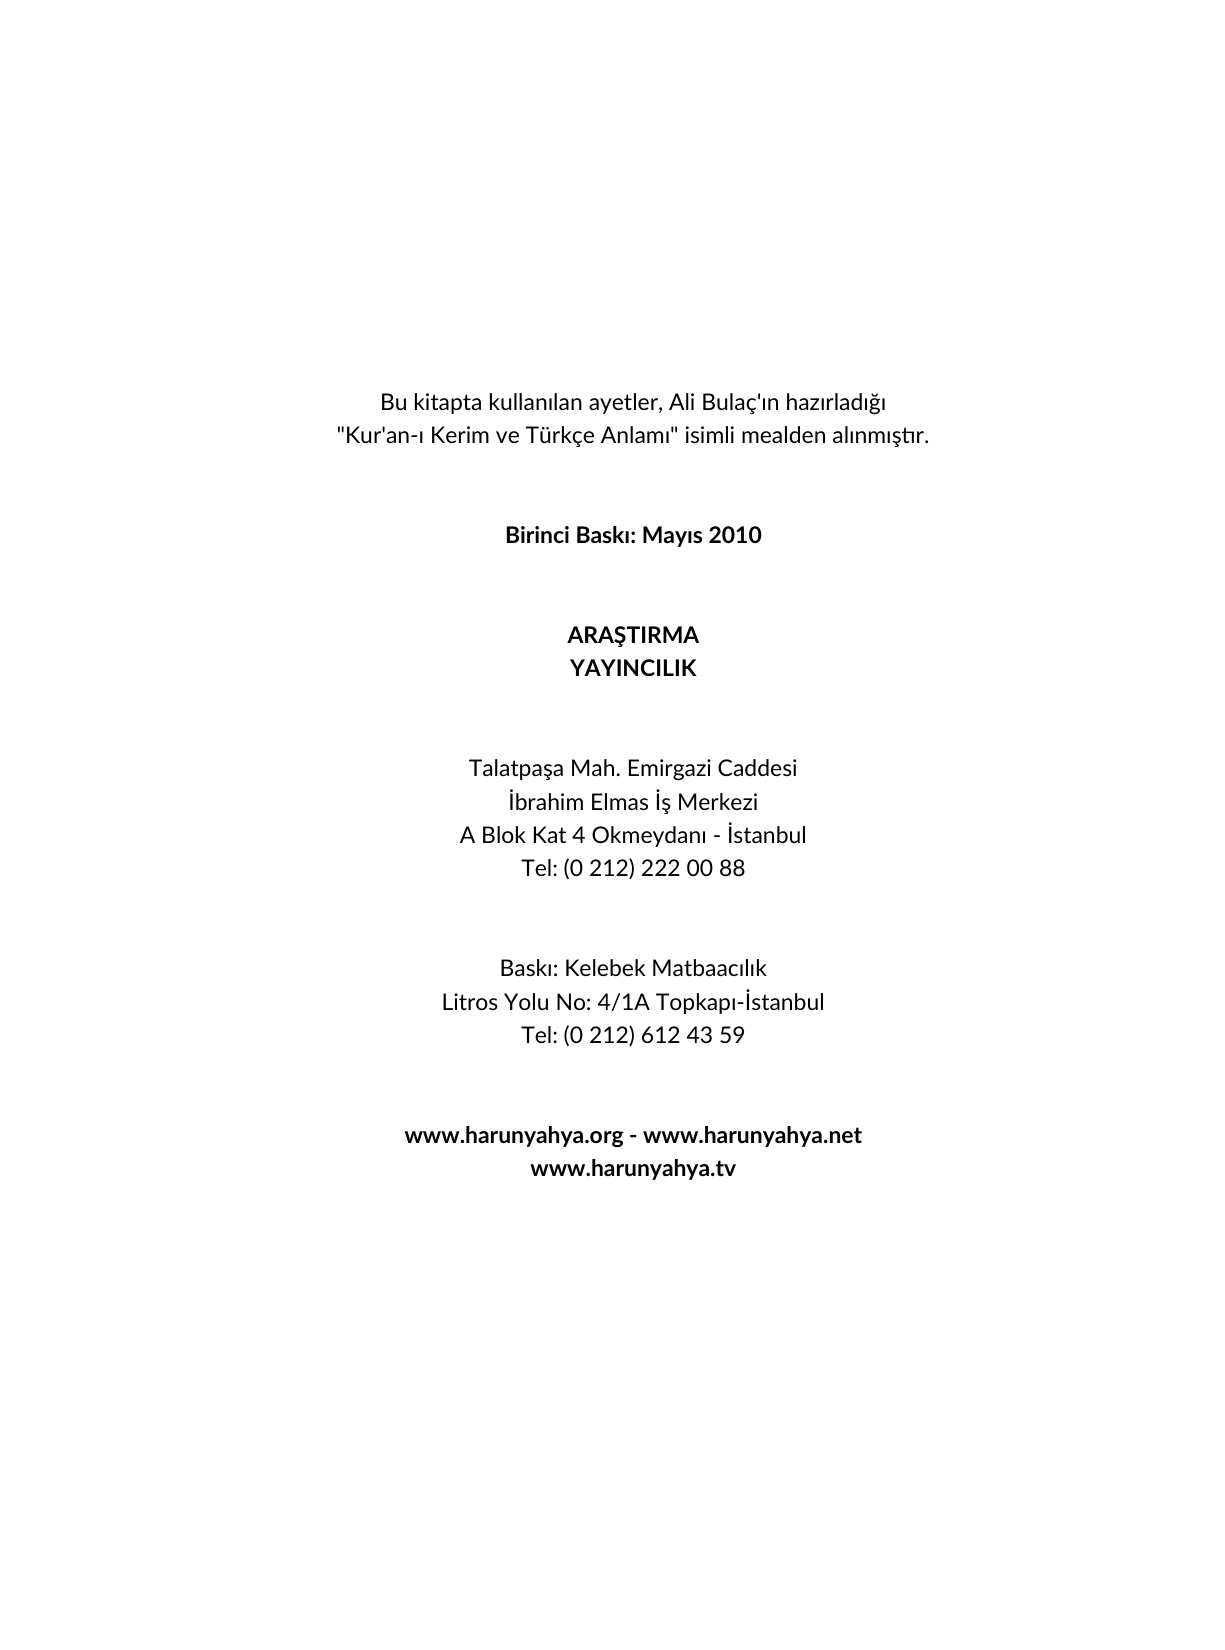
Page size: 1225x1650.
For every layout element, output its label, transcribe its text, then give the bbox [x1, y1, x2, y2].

text Tel: (0 212) 222 00 88 [187, 850, 1020, 883]
text "Kur'an-ı Kerim ve Türkçe Anlamı" isimli mealden alınmıştır. [187, 417, 1020, 450]
text İbrahim Elmas İş Merkezi [187, 783, 1020, 817]
text Bu kitapta kullanılan ayetler, Ali Bulaç'ın hazırladığı [187, 383, 1020, 417]
text www.harunyahya.org - www.harunyahya.net [187, 1117, 1020, 1150]
text A Blok Kat 4 Okmeydanı - İstanbul [187, 817, 1020, 850]
text Baskı: Kelebek Matbaacılık [187, 950, 1020, 983]
text Litros Yolu No: 4/1A Topkapı-İstanbul [187, 983, 1020, 1017]
text YAYINCILIK [187, 650, 1020, 683]
text www.harunyahya.tv [187, 1150, 1020, 1183]
text Tel: (0 212) 612 43 59 [187, 1017, 1020, 1050]
text ARAŞTIRMA [187, 617, 1020, 650]
text Talatpaşa Mah. Emirgazi Caddesi [187, 750, 1020, 783]
text Birinci Baskı: Mayıs 2010 [187, 517, 1020, 550]
